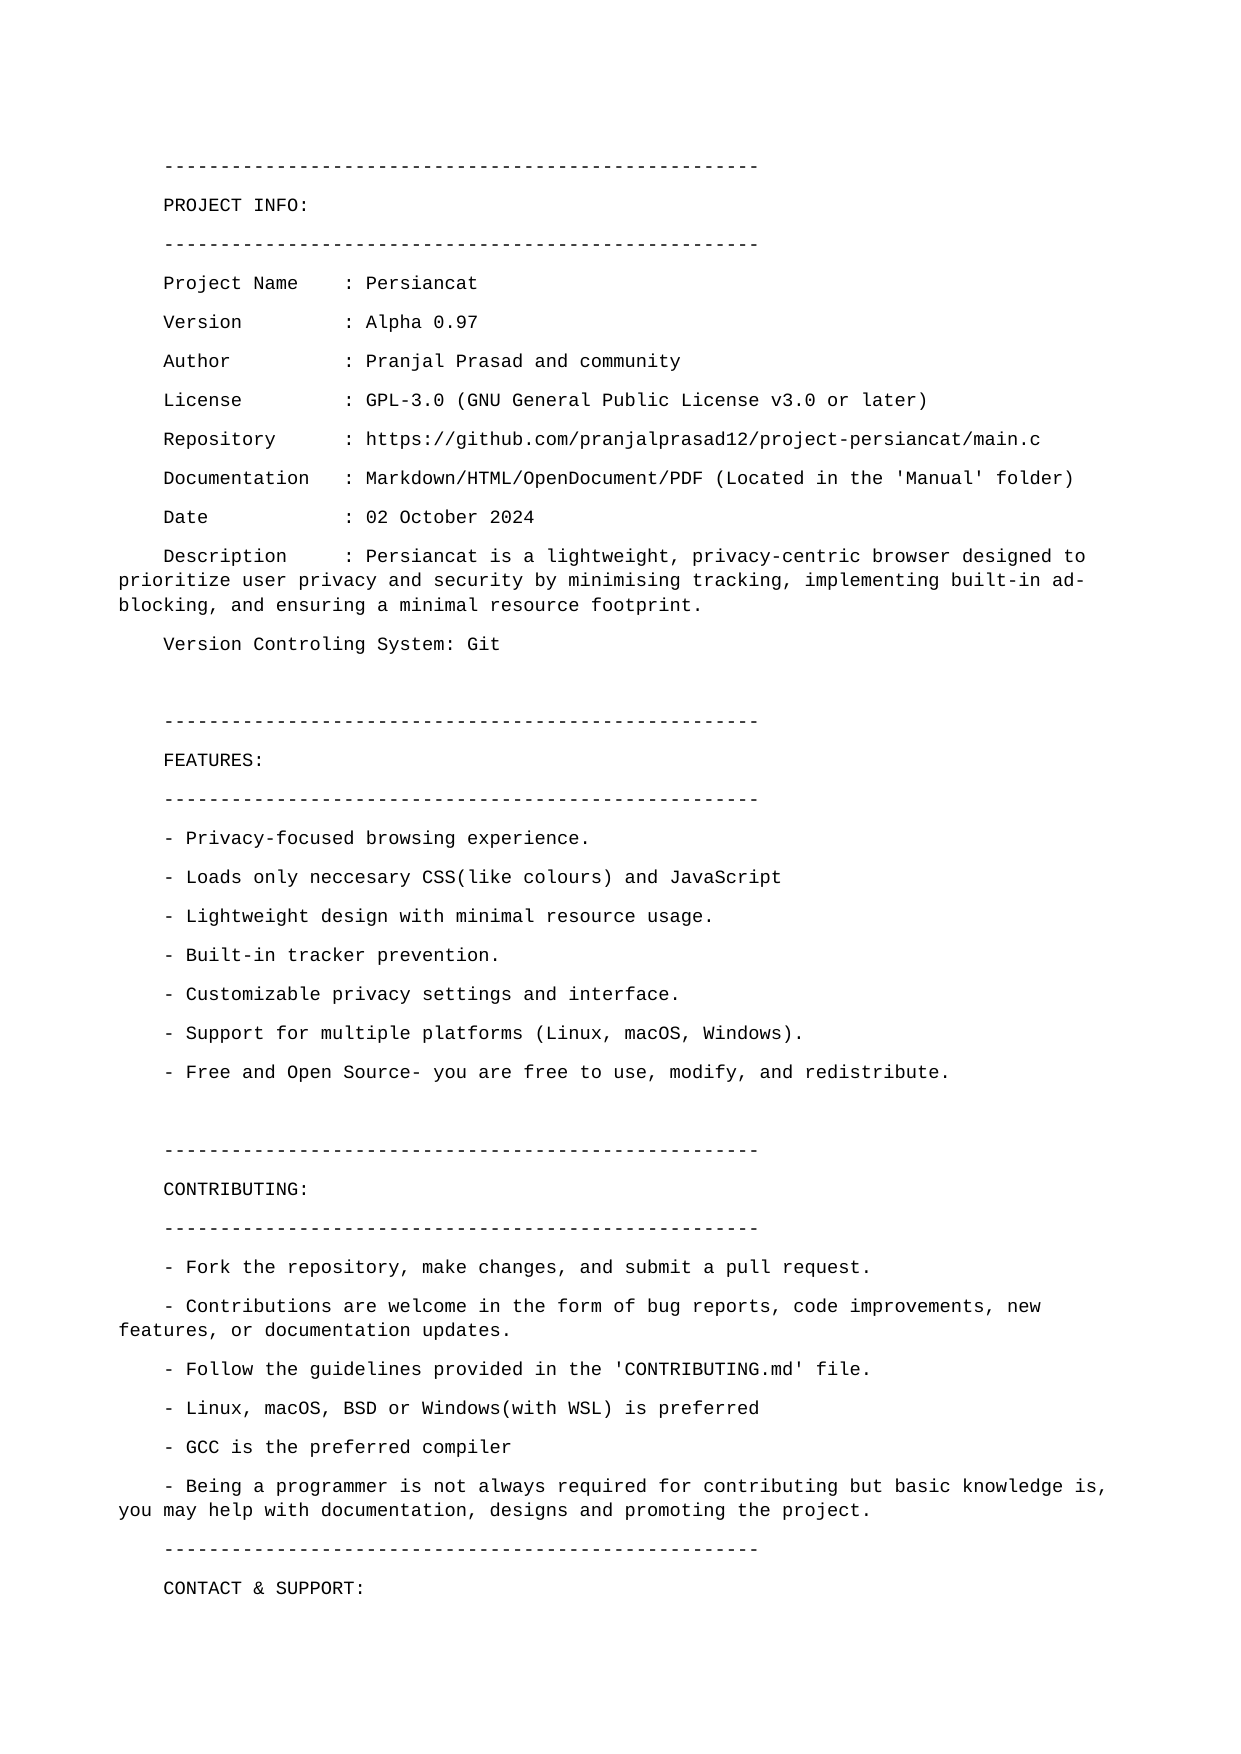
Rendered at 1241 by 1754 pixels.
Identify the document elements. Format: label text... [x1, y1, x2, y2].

text FEATURES: [118, 751, 1122, 772]
text Author : Pranjal Prasad and community [118, 352, 1122, 373]
text ----------------------------------------------------- [118, 157, 1122, 178]
text ----------------------------------------------------- [118, 790, 1122, 811]
text CONTACT & SUPPORT: [118, 1579, 1122, 1600]
text Description : Persiancat is a lightweight, privacy-centric browser designed to prioritize user privacy and security by minimising tracking, implementing built-in ad-blocking, and ensuring a minimal resource footprint. [118, 547, 1122, 617]
text - Contributions are welcome in the form of bug reports, code improvements, new features, or documentation updates. [118, 1297, 1122, 1342]
text - Lightweight design with minimal resource usage. [118, 907, 1122, 928]
text License : GPL-3.0 (GNU General Public License v3.0 or later) [118, 391, 1122, 412]
text ----------------------------------------------------- [118, 235, 1122, 256]
text Version : Alpha 0.97 [118, 313, 1122, 334]
text - GCC is the preferred compiler [118, 1438, 1122, 1459]
text CONTRIBUTING: [118, 1180, 1122, 1201]
text PROJECT INFO: [118, 196, 1122, 217]
text ----------------------------------------------------- [118, 1141, 1122, 1162]
text - Support for multiple platforms (Linux, macOS, Windows). [118, 1024, 1122, 1045]
text - Being a programmer is not always required for contributing but basic knowledge is, you may help with documentation, designs and promoting the project. [118, 1477, 1122, 1522]
text - Fork the repository, make changes, and submit a pull request. [118, 1258, 1122, 1279]
text Documentation : Markdown/HTML/OpenDocument/PDF (Located in the 'Manual' folder) [118, 469, 1122, 490]
text Project Name : Persiancat [118, 274, 1122, 295]
text - Customizable privacy settings and interface. [118, 985, 1122, 1006]
text - Follow the guidelines provided in the 'CONTRIBUTING.md' file. [118, 1360, 1122, 1381]
text ----------------------------------------------------- [118, 1540, 1122, 1561]
text ----------------------------------------------------- [118, 1219, 1122, 1240]
text Date : 02 October 2024 [118, 508, 1122, 529]
text - Built-in tracker prevention. [118, 946, 1122, 967]
text - Loads only neccesary CSS(like colours) and JavaScript [118, 868, 1122, 889]
text Repository : https://github.com/pranjalprasad12/project-persiancat/main.c [118, 430, 1122, 451]
text - Linux, macOS, BSD or Windows(with WSL) is preferred [118, 1399, 1122, 1420]
text - Privacy-focused browsing experience. [118, 829, 1122, 850]
text Version Controling System: Git [118, 634, 1122, 656]
text ----------------------------------------------------- [118, 712, 1122, 733]
text - Free and Open Source- you are free to use, modify, and redistribute. [118, 1063, 1122, 1084]
